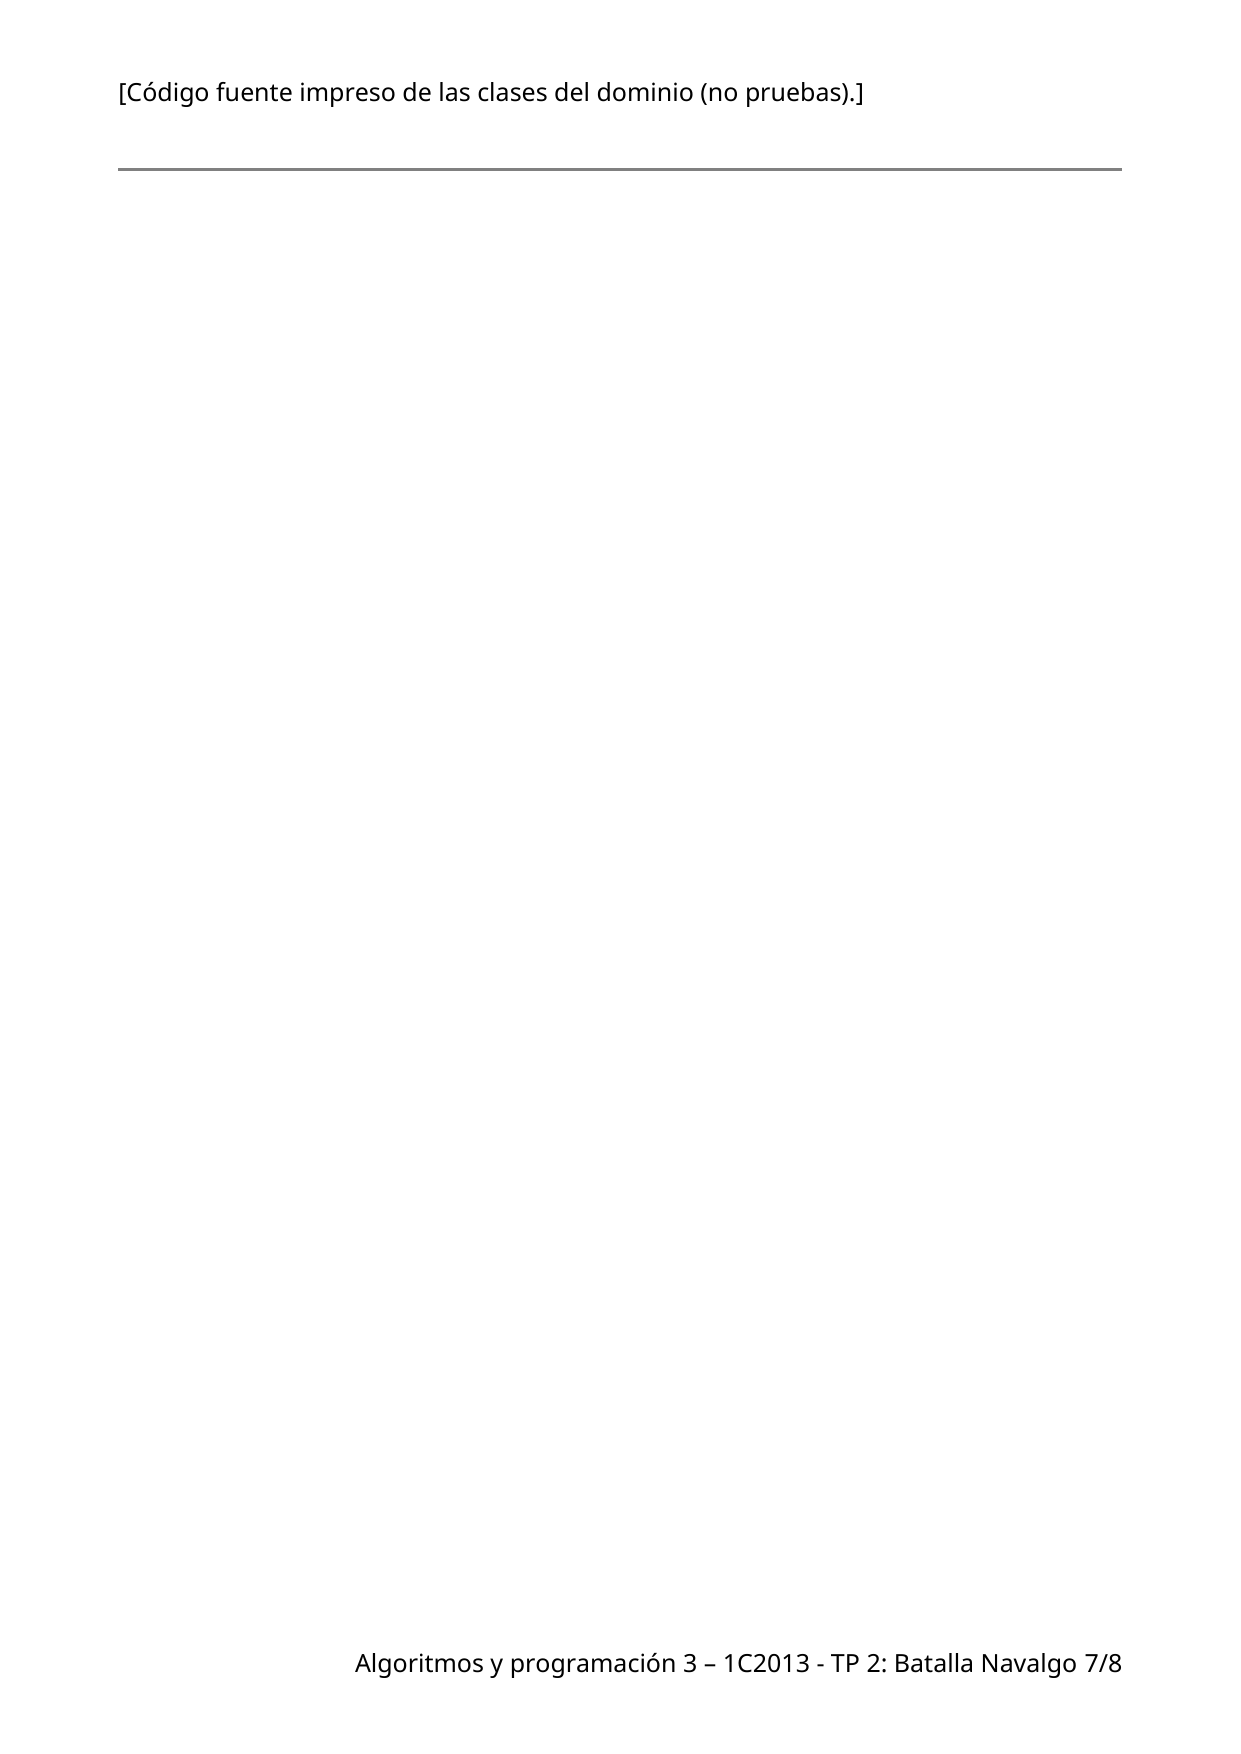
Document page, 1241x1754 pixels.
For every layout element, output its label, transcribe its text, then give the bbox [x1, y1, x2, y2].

text [Código fuente impreso de las clases del dominio (no pruebas).] [118, 75, 1122, 109]
